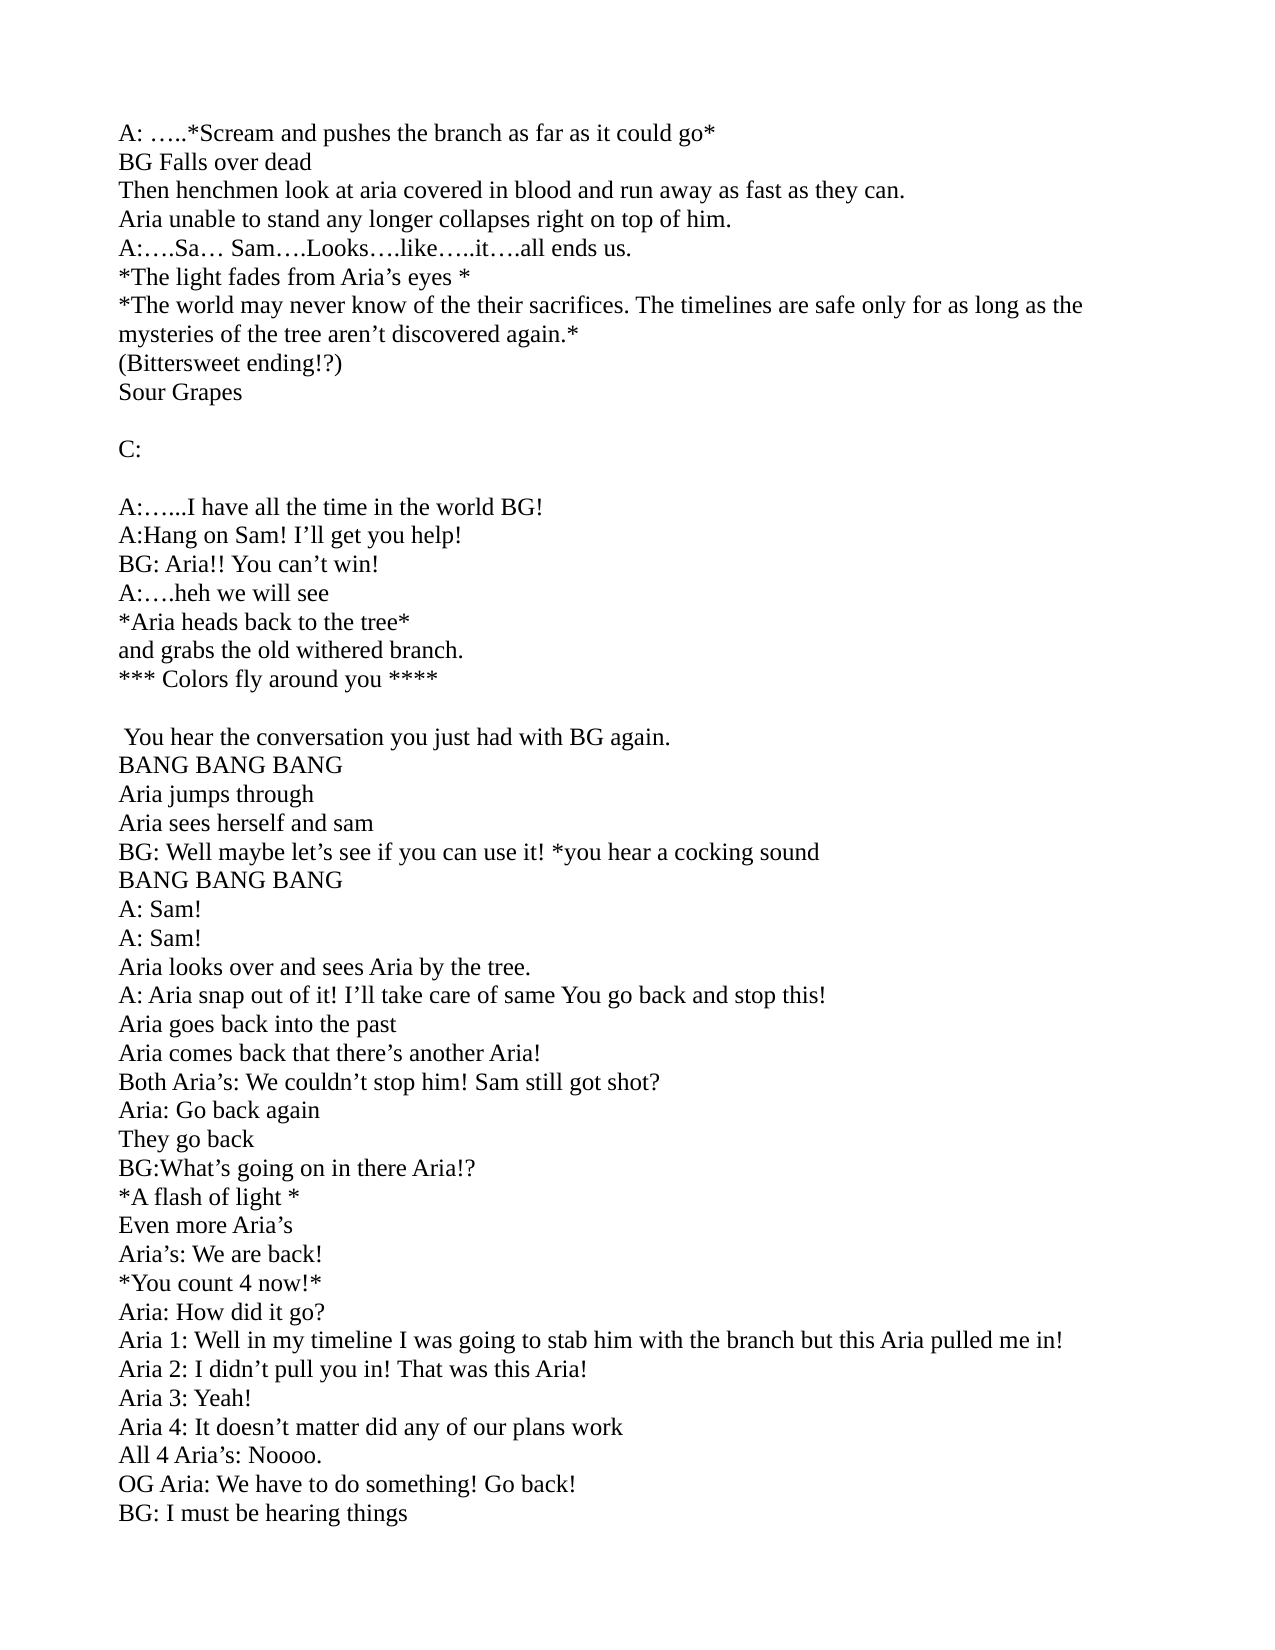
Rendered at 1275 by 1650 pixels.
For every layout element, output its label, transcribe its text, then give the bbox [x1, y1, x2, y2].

text BG:What’s going on in there Aria!? [118, 1153, 1157, 1182]
text Aria comes back that there’s another Aria! [118, 1038, 1157, 1067]
text You hear the conversation you just had with BG again. [118, 722, 1157, 751]
text *The light fades from Aria’s eyes * [118, 262, 1157, 291]
text A:….Sa… Sam….Looks….like…..it….all ends us. [118, 233, 1157, 262]
text *You count 4 now!* [118, 1268, 1157, 1297]
text They go back [118, 1124, 1157, 1153]
text Aria: Go back again [118, 1096, 1157, 1124]
text BANG BANG BANG [118, 751, 1157, 779]
text OG Aria: We have to do something! Go back! [118, 1469, 1157, 1498]
text A: Aria snap out of it! I’ll take care of same You go back and stop this! [118, 981, 1157, 1009]
text Sour Grapes [118, 377, 1157, 406]
text Aria’s: We are back! [118, 1239, 1157, 1268]
text BG Falls over dead [118, 147, 1157, 176]
text Even more Aria’s [118, 1211, 1157, 1239]
text *** Colors fly around you **** [118, 664, 1157, 693]
text *Aria heads back to the tree* [118, 607, 1157, 636]
text Aria 3: Yeah! [118, 1383, 1157, 1412]
text Aria looks over and sees Aria by the tree. [118, 952, 1157, 981]
text A:Hang on Sam! I’ll get you help! [118, 521, 1157, 549]
text Aria unable to stand any longer collapses right on top of him. [118, 204, 1157, 233]
text Aria sees herself and sam [118, 808, 1157, 837]
text *The world may never know of the their sacrifices. The timelines are safe only for as long as the mysteries of the tree aren’t discovered again.* [118, 291, 1157, 348]
text *A flash of light * [118, 1182, 1157, 1211]
text Aria 4: It doesn’t matter did any of our plans work [118, 1412, 1157, 1441]
text Aria: How did it go? [118, 1297, 1157, 1326]
text BG: I must be hearing things [118, 1498, 1157, 1527]
text (Bittersweet ending!?) [118, 348, 1157, 377]
text All 4 Aria’s: Noooo. [118, 1441, 1157, 1469]
text Aria 1: Well in my timeline I was going to stab him with the branch but this Aria pulled me in! [118, 1326, 1157, 1354]
text A: …..*Scream and pushes the branch as far as it could go* [118, 118, 1157, 147]
text BG: Well maybe let’s see if you can use it! *you hear a cocking sound [118, 837, 1157, 866]
text A: Sam! [118, 923, 1157, 952]
text A:…...I have all the time in the world BG! [118, 492, 1157, 521]
text Both Aria’s: We couldn’t stop him! Sam still got shot? [118, 1067, 1157, 1096]
text C: [118, 434, 1157, 463]
text BG: Aria!! You can’t win! [118, 549, 1157, 578]
text and grabs the old withered branch. [118, 636, 1157, 664]
text Aria goes back into the past [118, 1009, 1157, 1038]
text Aria 2: I didn’t pull you in! That was this Aria! [118, 1354, 1157, 1383]
text BANG BANG BANG [118, 866, 1157, 894]
text A: Sam! [118, 894, 1157, 923]
text A:….heh we will see [118, 578, 1157, 607]
text Then henchmen look at aria covered in blood and run away as fast as they can. [118, 176, 1157, 204]
text Aria jumps through [118, 779, 1157, 808]
